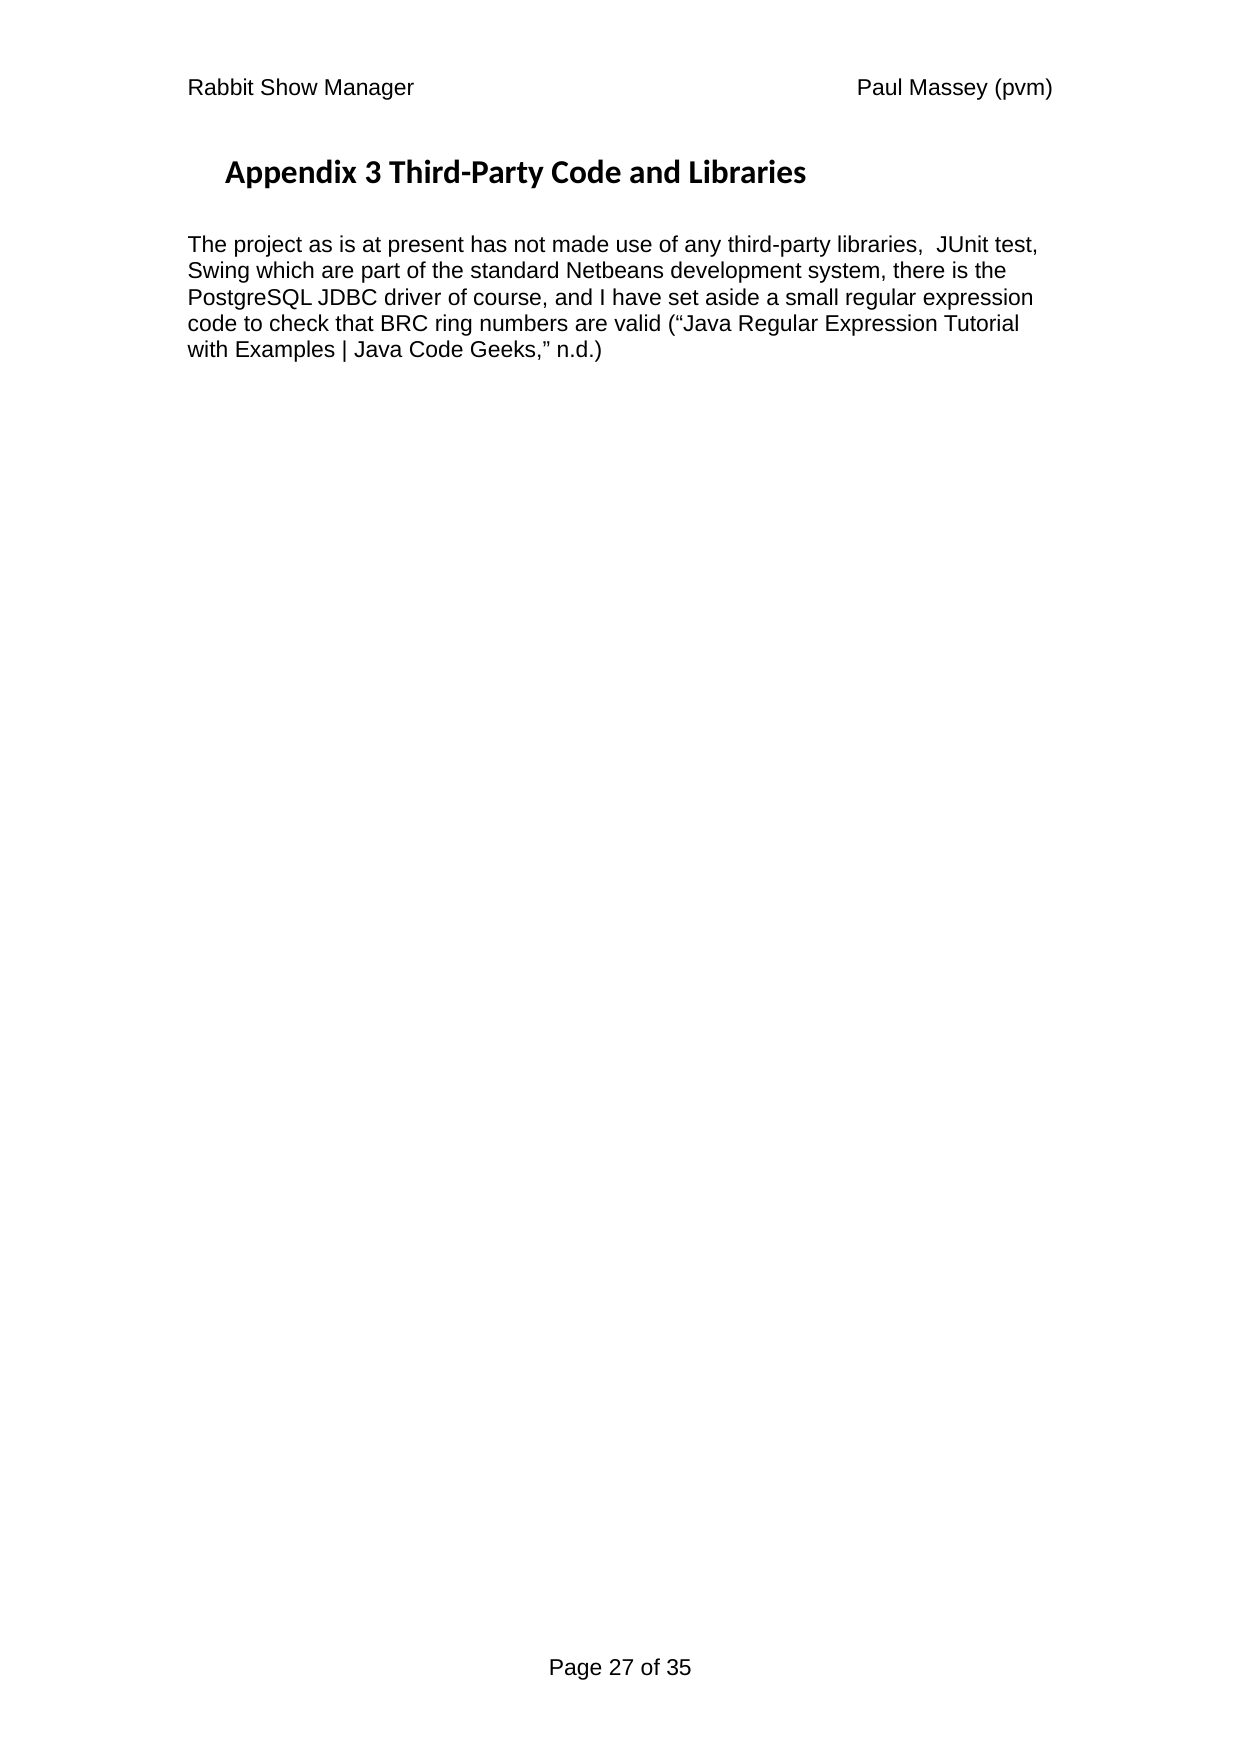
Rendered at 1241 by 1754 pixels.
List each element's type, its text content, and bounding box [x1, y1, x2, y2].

text The project as is at present has not made use of any third-party libraries, JUnit test, Swing which are part of the standard Netbeans development system, there is the PostgreSQL JDBC driver of course, and I have set aside a small regular expression code to check that BRC ring numbers are valid (“Java Regular Expression Tutorial with Examples | Java Code Geeks,” n.d.) [187, 231, 1053, 363]
subtitle Appendix 3 Third-Party Code and Libraries [187, 151, 1053, 192]
